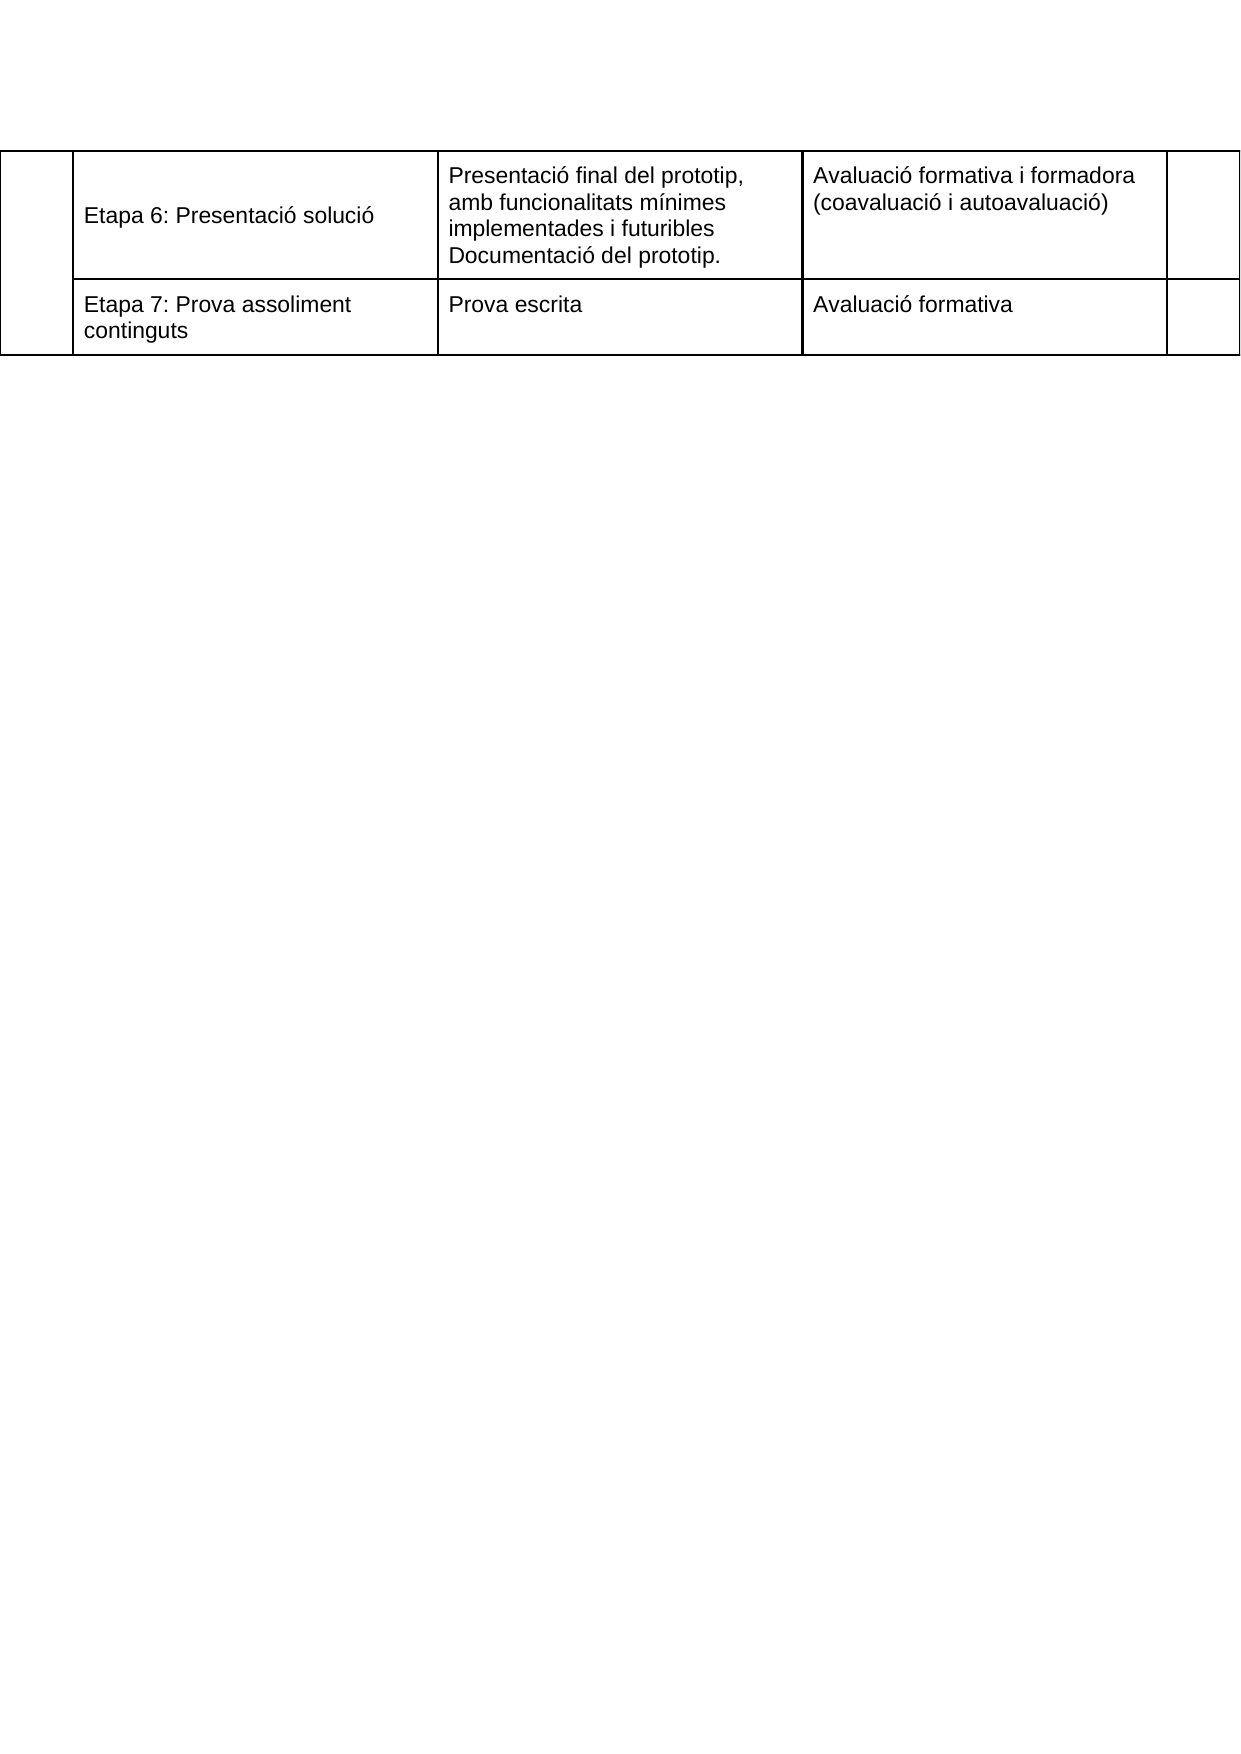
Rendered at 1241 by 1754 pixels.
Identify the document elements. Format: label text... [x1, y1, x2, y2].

table_cell Avaluació formativa i formadora (coavaluació i autoavaluació) [804, 152, 1166, 278]
table_cell Avaluació formativa [804, 280, 1166, 354]
table_cell [1168, 152, 1239, 278]
table_cell Etapa 6: Presentació solució [74, 152, 437, 278]
table_cell Etapa 7: Prova assoliment continguts [74, 280, 437, 354]
table_cell Presentació final del prototip, amb funcionalitats mínimes implementades i futuribles Documentació del prototip. [439, 152, 801, 278]
table_cell Prova escrita [439, 280, 801, 354]
table_cell Setmana 11 [1, 152, 72, 354]
table_cell [1168, 280, 1239, 354]
